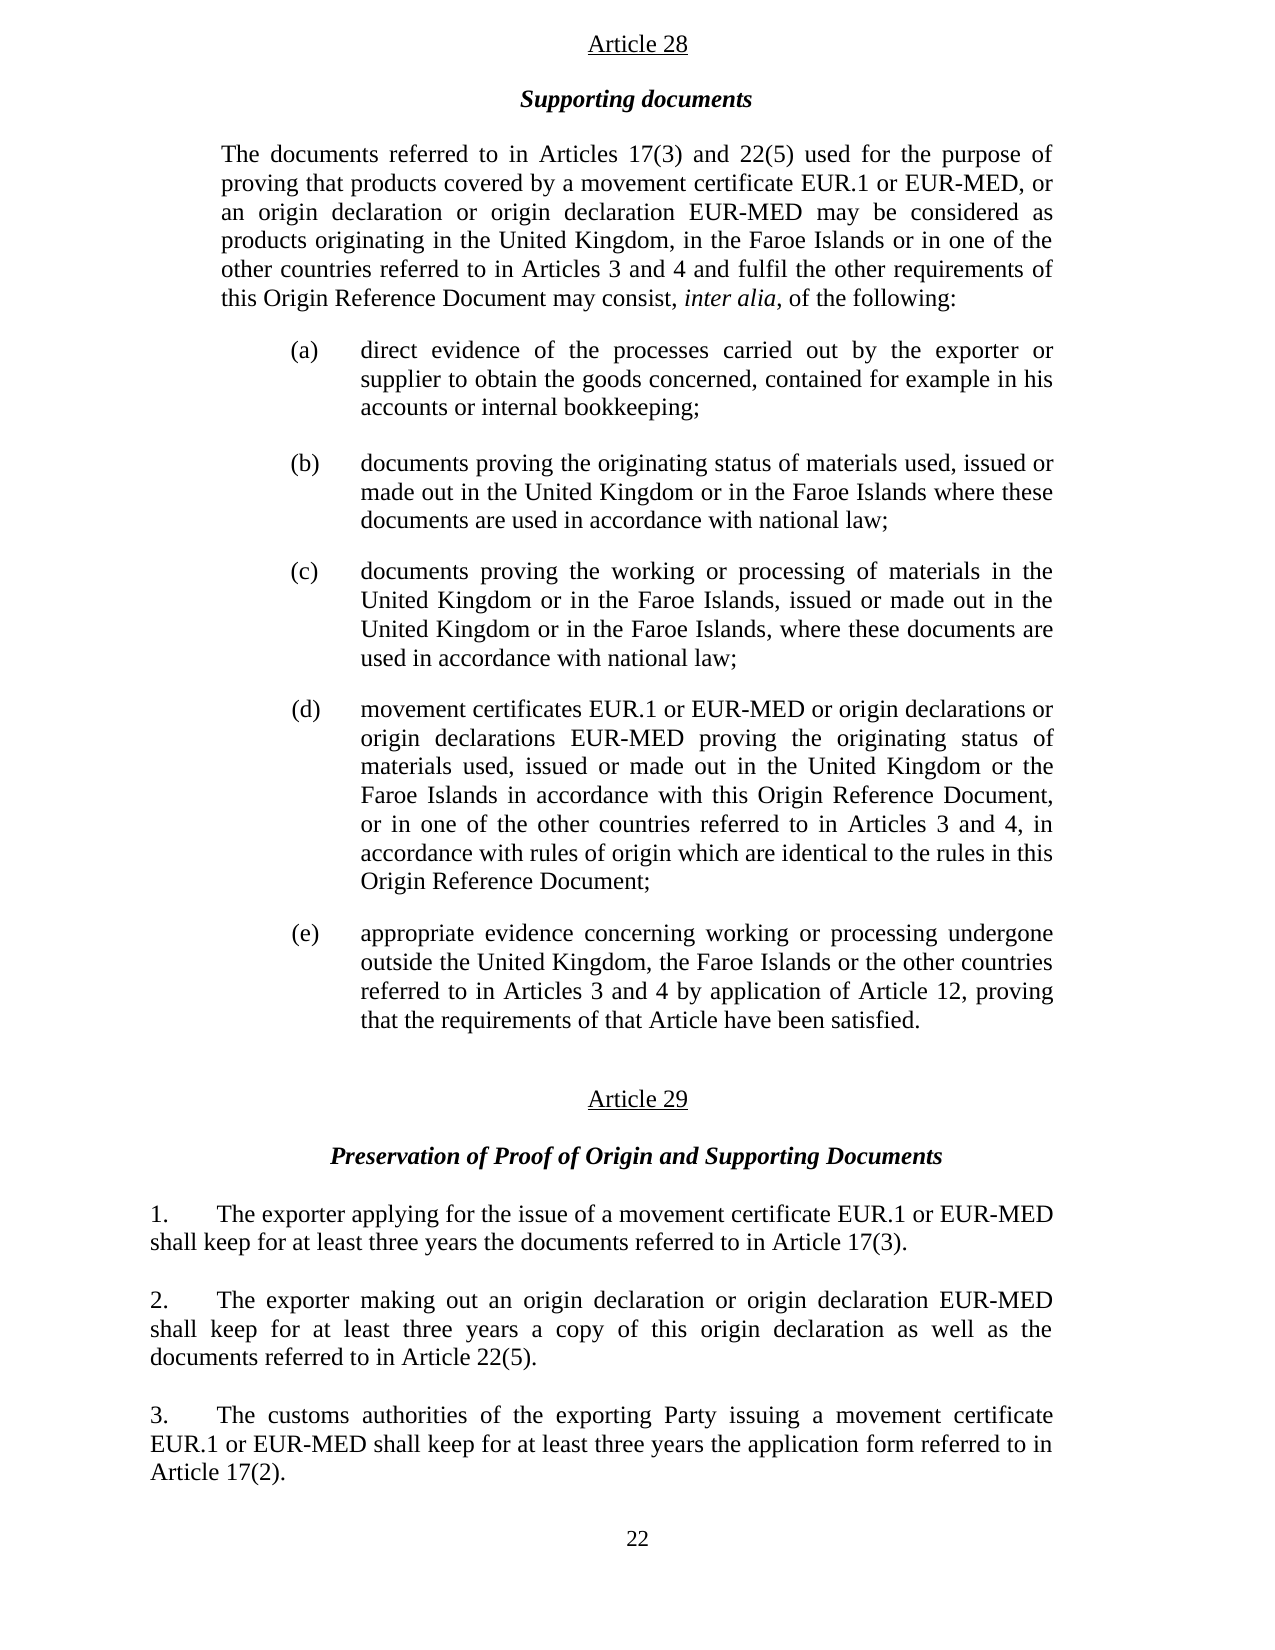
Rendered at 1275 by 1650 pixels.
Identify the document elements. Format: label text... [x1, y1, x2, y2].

subtitle Article 28 [150, 29, 1125, 57]
subtitle Article 29 [150, 1084, 1125, 1112]
text The documents referred to in Articles 17(3) and 22(5) used for the purpose of proving that products covered by a movement certificate EUR.1 or EUR-MED, or an origin declaration or origin declaration EUR-MED may be considered as products originating in the United Kingdom, in the Faroe Islands or in one of the other countries referred to in Articles 3 and 4 and fulfil the other requirements of this Origin Reference Document may consist, inter alia, of the following: [221, 139, 1054, 312]
list documents proving the originating status of materials used, issued or made out in the United Kingdom or in the Faroe Islands where these documents are used in accordance with national law; [290, 448, 1054, 534]
list The exporter applying for the issue of a movement certificate EUR.1 or EUR-MED shall keep for at least three years the documents referred to in Article 17(3). [150, 1199, 1054, 1256]
list The customs authorities of the exporting Party issuing a movement certificate EUR.1 or EUR-MED shall keep for at least three years the application form referred to in Article 17(2). [150, 1400, 1054, 1486]
list movement certificates EUR.1 or EUR-MED or origin declarations or origin declarations EUR-MED proving the originating status of materials used, issued or made out in the United Kingdom or the Faroe Islands in accordance with this Origin Reference Document, or in one of the other countries referred to in Articles 3 and 4, in accordance with rules of origin which are identical to the rules in this Origin Reference Document; [291, 694, 1054, 895]
subtitle Supporting documents [150, 84, 1125, 112]
list The exporter making out an origin declaration or origin declaration EUR-MED shall keep for at least three years a copy of this origin declaration as well as the documents referred to in Article 22(5). [150, 1285, 1054, 1371]
list documents proving the working or processing of materials in the United Kingdom or in the Faroe Islands, issued or made out in the United Kingdom or in the Faroe Islands, where these documents are used in accordance with national law; [290, 556, 1054, 671]
list direct evidence of the processes carried out by the exporter or supplier to obtain the goods concerned, contained for example in his accounts or internal bookkeeping; [290, 335, 1054, 421]
subtitle Preservation of Proof of Origin and Supporting Documents [150, 1141, 1125, 1170]
list appropriate evidence concerning working or processing undergone outside the United Kingdom, the Faroe Islands or the other countries referred to in Articles 3 and 4 by application of Article 12, proving that the requirements of that Article have been satisfied. [291, 918, 1054, 1033]
